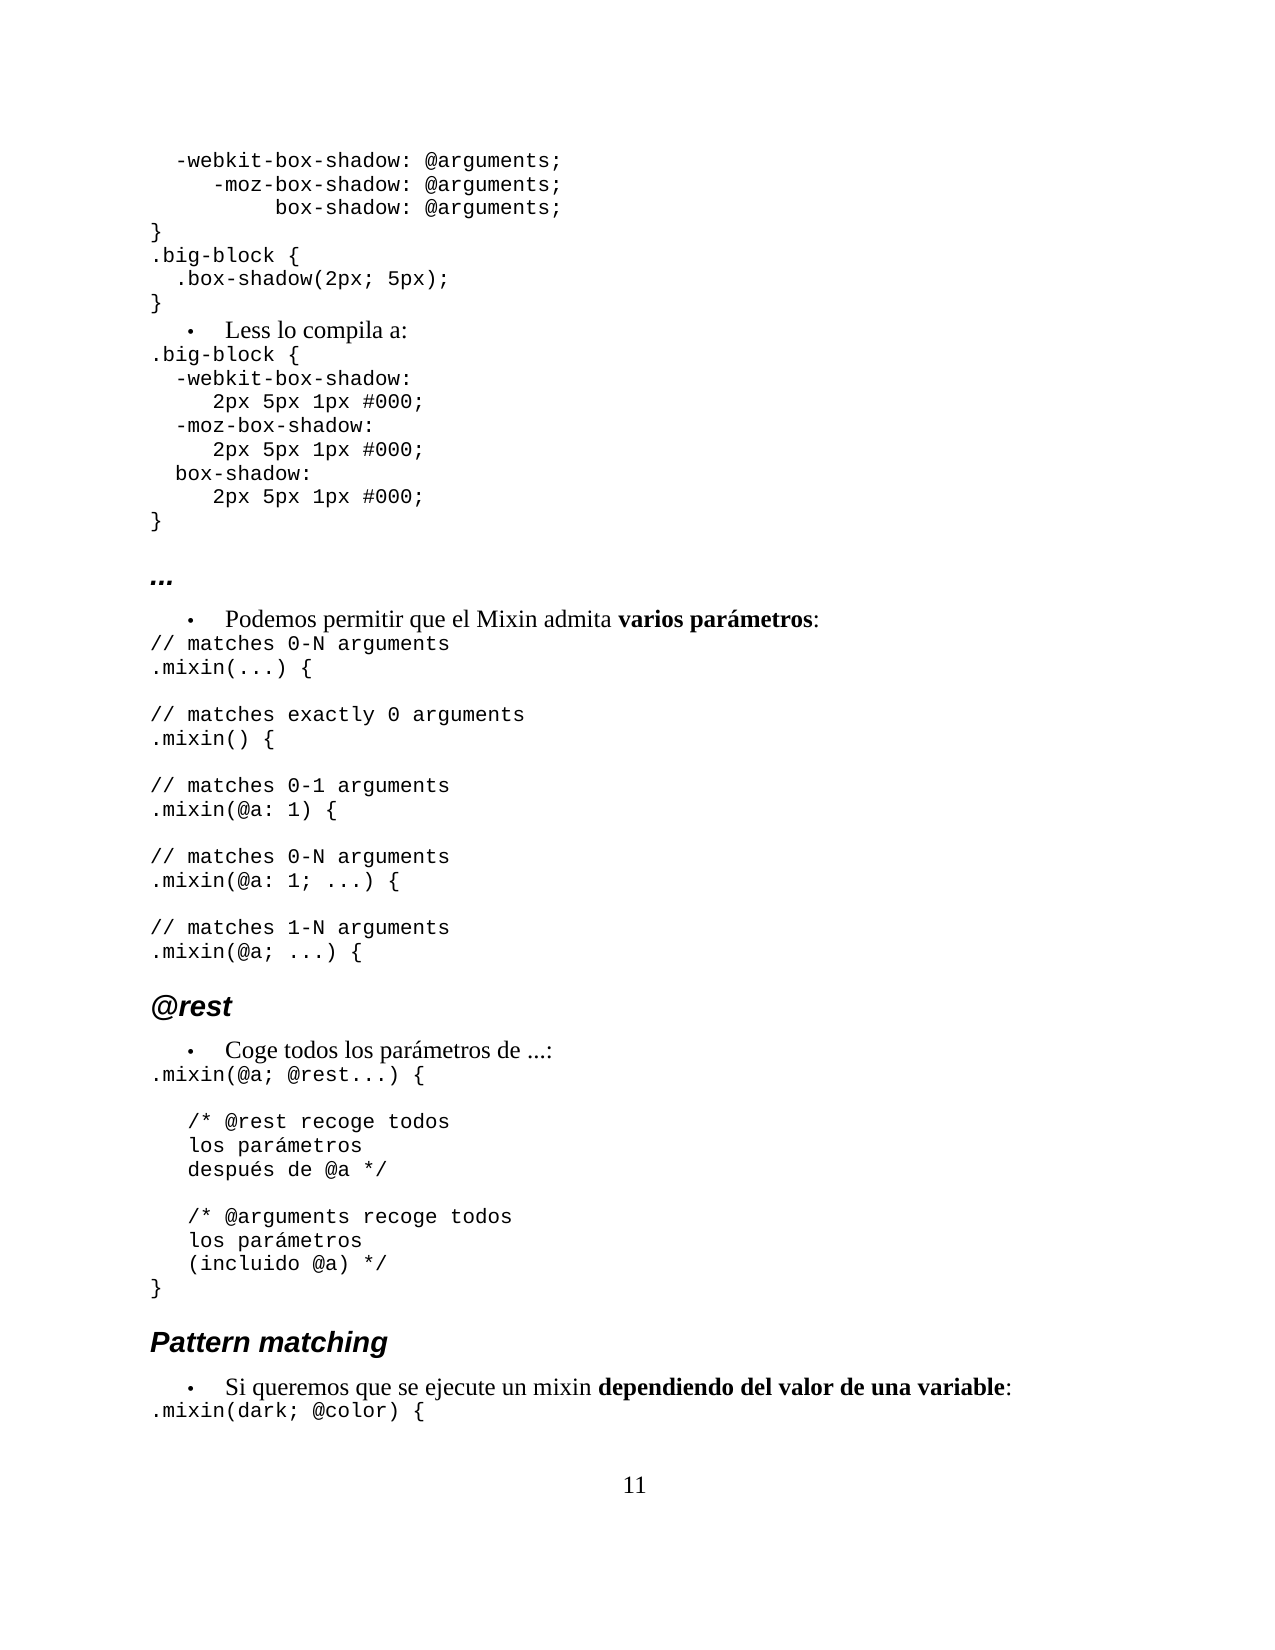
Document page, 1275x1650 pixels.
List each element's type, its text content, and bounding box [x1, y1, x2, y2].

text .mixin(@a: 1; ...) { [150, 870, 1125, 893]
text -webkit-box-shadow: @arguments; [150, 150, 1125, 174]
text // matches exactly 0 arguments [150, 704, 1125, 728]
text los parámetros [150, 1229, 1125, 1253]
text -webkit-box-shadow: [150, 368, 1125, 392]
text después de @a */ [150, 1159, 1125, 1182]
text /* @arguments recoge todos [150, 1206, 1125, 1229]
text } [150, 510, 1125, 533]
text // matches 0-N arguments [150, 633, 1125, 657]
text } [150, 221, 1125, 244]
text 2px 5px 1px #000; [150, 439, 1125, 462]
text .box-shadow(2px; 5px); [150, 268, 1125, 292]
text // matches 0-1 arguments [150, 775, 1125, 799]
list Podemos permitir que el Mixin admita varios parámetros: [187, 604, 1125, 633]
text 2px 5px 1px #000; [150, 392, 1125, 415]
text } [150, 292, 1125, 316]
text 2px 5px 1px #000; [150, 486, 1125, 510]
text (incluido @a) */ [150, 1253, 1125, 1277]
text // matches 1-N arguments [150, 917, 1125, 941]
text .mixin(dark; @color) { [150, 1400, 1125, 1424]
text los parámetros [150, 1135, 1125, 1159]
text .mixin(@a; ...) { [150, 941, 1125, 964]
text .mixin(@a: 1) { [150, 799, 1125, 822]
list Si queremos que se ejecute un mixin dependiendo del valor de una variable: [187, 1372, 1125, 1400]
text .big-block { [150, 344, 1125, 368]
text /* @rest recoge todos [150, 1111, 1125, 1135]
subtitle ... [150, 558, 1125, 592]
text box-shadow: @arguments; [150, 197, 1125, 221]
subtitle @rest [150, 989, 1125, 1023]
text // matches 0-N arguments [150, 846, 1125, 870]
text box-shadow: [150, 462, 1125, 486]
list Coge todos los parámetros de ...: [187, 1035, 1125, 1064]
text -moz-box-shadow: @arguments; [150, 174, 1125, 197]
text -moz-box-shadow: [150, 415, 1125, 439]
list Less lo compila a: [187, 316, 1125, 344]
text .mixin(@a; @rest...) { [150, 1064, 1125, 1088]
text .mixin(...) { [150, 657, 1125, 681]
text .big-block { [150, 244, 1125, 268]
text .mixin() { [150, 728, 1125, 751]
subtitle Pattern matching [150, 1326, 1125, 1359]
text } [150, 1277, 1125, 1301]
